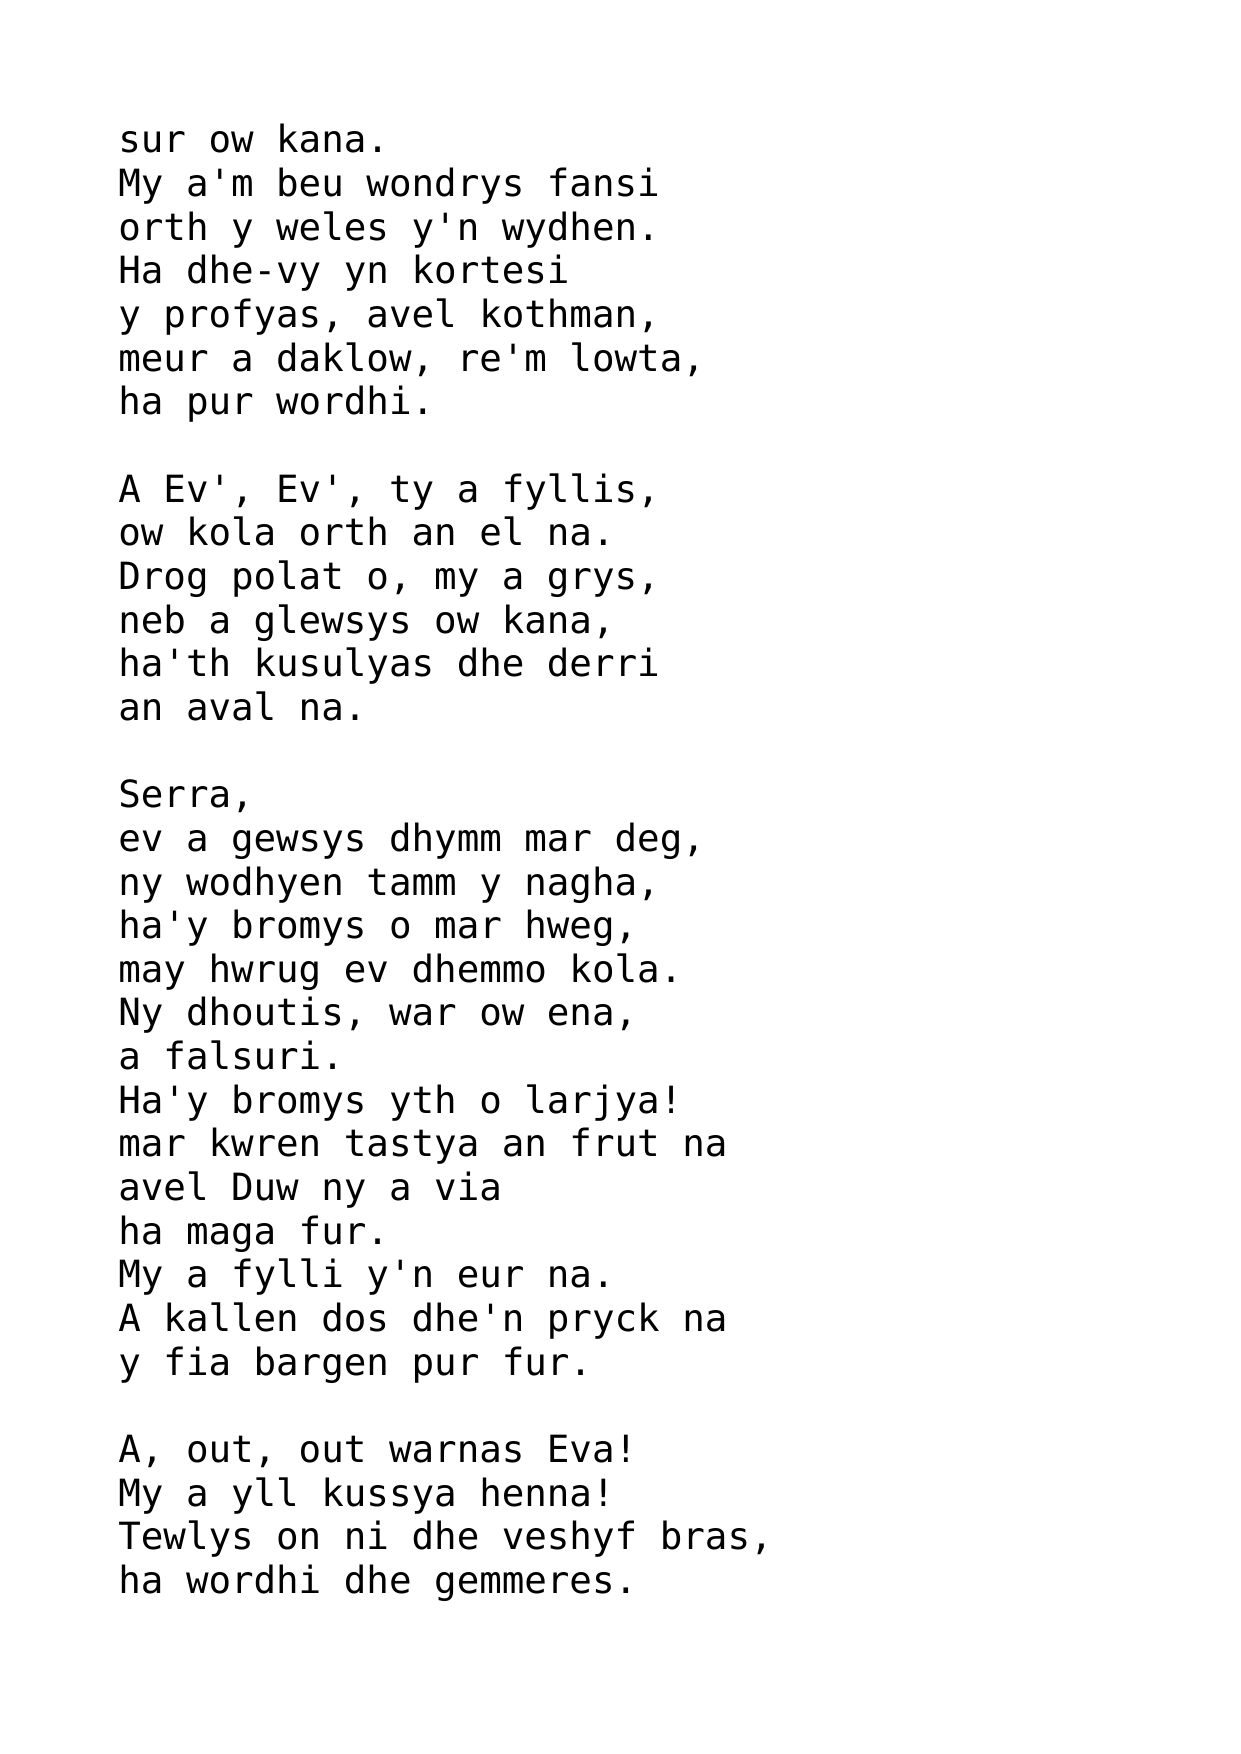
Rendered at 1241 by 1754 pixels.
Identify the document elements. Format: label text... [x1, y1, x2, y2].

text Drog polat o, my a grys, [118, 554, 1122, 598]
text ha pur wordhi. [118, 380, 1122, 424]
text meur a daklow, re'm lowta, [118, 336, 1122, 380]
text My a fylli y'n eur na. [118, 1253, 1122, 1297]
text a falsuri. [118, 1035, 1122, 1078]
text Serra, [118, 773, 1122, 816]
text may hwrug ev dhemmo kola. [118, 947, 1122, 991]
text Tewlys on ni dhe veshyf bras, [118, 1515, 1122, 1558]
text neb a glewsys ow kana, [118, 598, 1122, 642]
text an aval na. [118, 686, 1122, 729]
text ha'th kusulyas dhe derri [118, 642, 1122, 686]
text Ha'y bromys yth o larjya! [118, 1078, 1122, 1122]
text A Ev', Ev', ty a fyllis, [118, 467, 1122, 511]
text My a yll kussya henna! [118, 1471, 1122, 1515]
text ha maga fur. [118, 1209, 1122, 1253]
text ow kola orth an el na. [118, 511, 1122, 554]
text mar kwren tastya an frut na [118, 1122, 1122, 1166]
text ha'y bromys o mar hweg, [118, 904, 1122, 947]
text y profyas, avel kothman, [118, 293, 1122, 336]
text orth y weles y'n wydhen. [118, 205, 1122, 249]
text ev a gewsys dhymm mar deg, [118, 816, 1122, 860]
text My a'm beu wondrys fansi [118, 162, 1122, 205]
text ny wodhyen tamm y nagha, [118, 860, 1122, 904]
text A, out, out warnas Eva! [118, 1427, 1122, 1471]
text avel Duw ny a via [118, 1166, 1122, 1209]
text ha wordhi dhe gemmeres. [118, 1558, 1122, 1602]
text Ny dhoutis, war ow ena, [118, 991, 1122, 1035]
text y fia bargen pur fur. [118, 1340, 1122, 1384]
text A kallen dos dhe'n pryck na [118, 1297, 1122, 1340]
text Ha dhe-vy yn kortesi [118, 249, 1122, 293]
text sur ow kana. [118, 118, 1122, 162]
